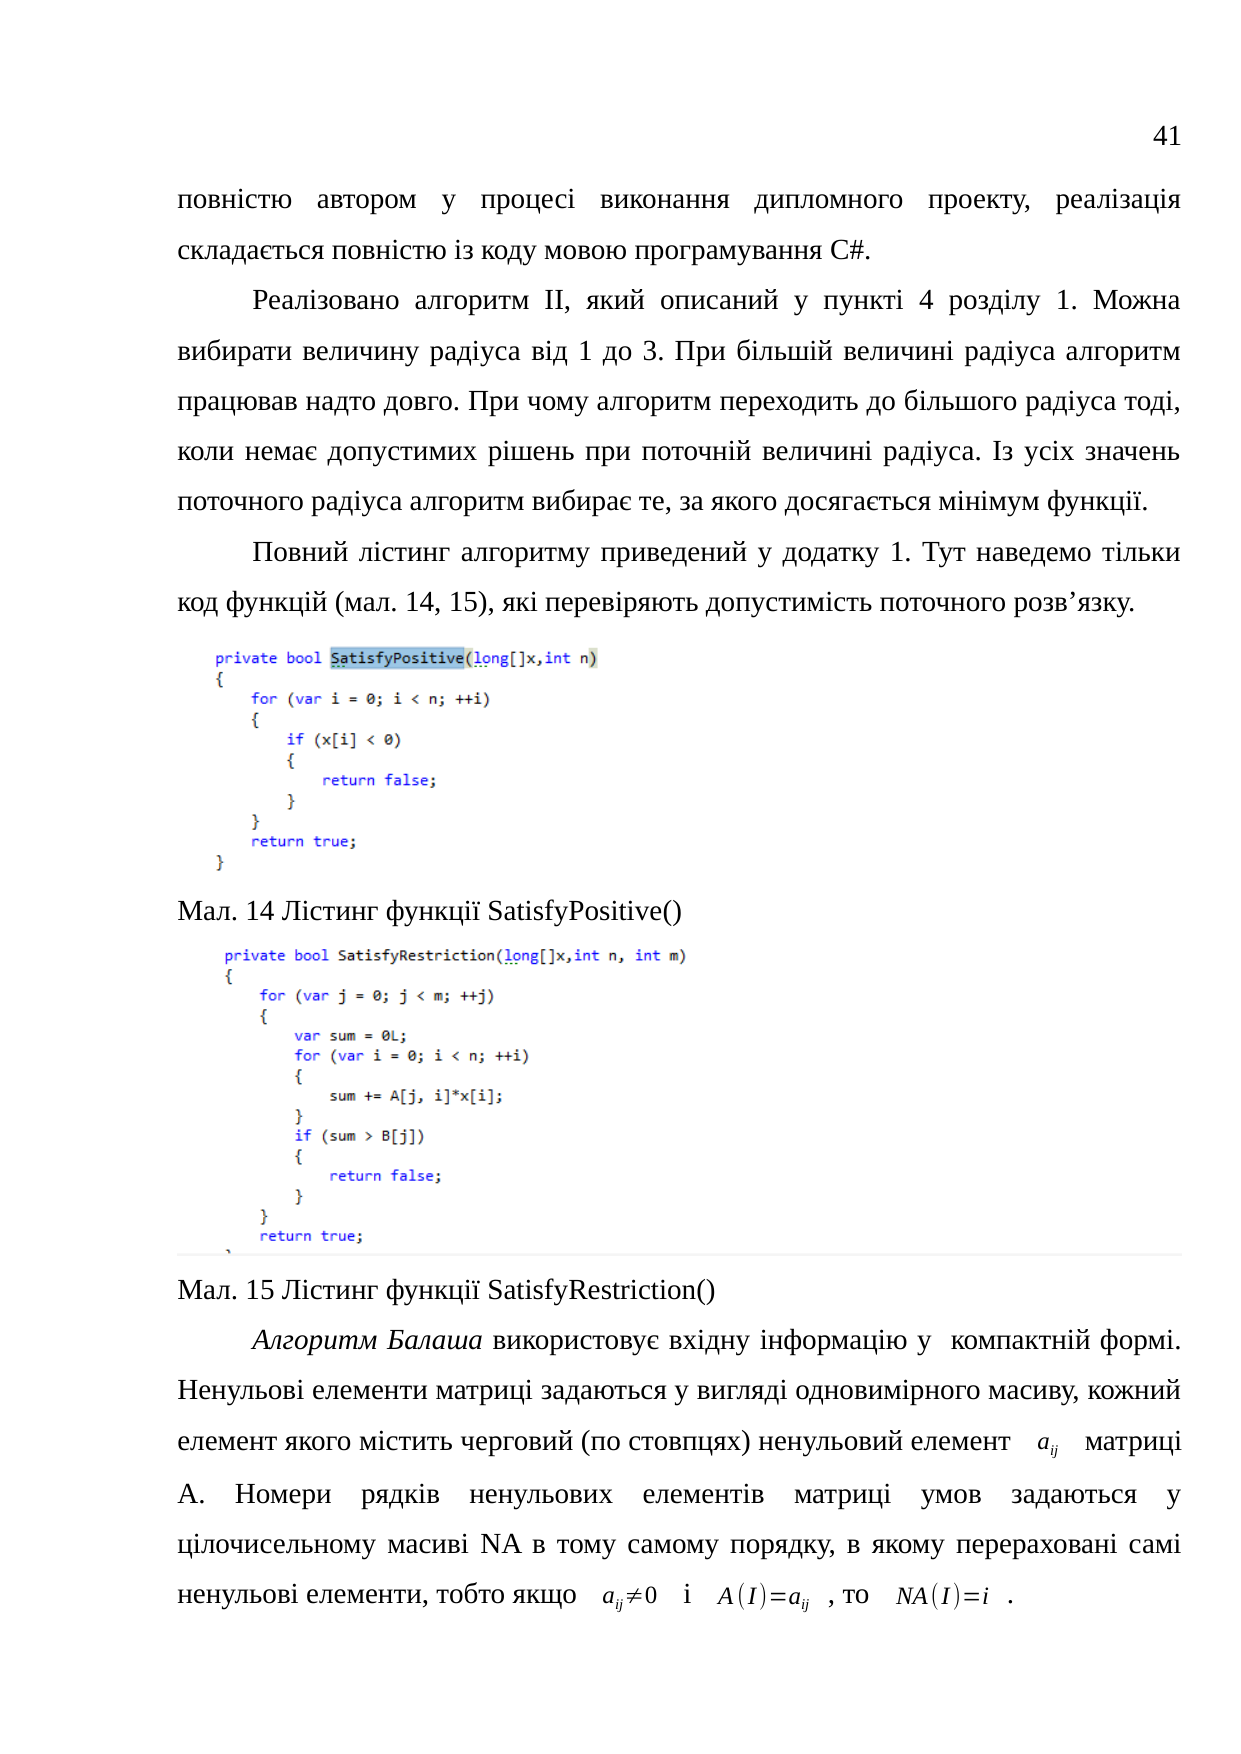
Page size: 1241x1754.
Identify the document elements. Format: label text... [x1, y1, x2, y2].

text Повний лістинг алгоритму приведений у додатку 1. Тут наведемо тільки код функцій (мал. 14, 15), які перевіряють допустимість поточного розв’язку. [177, 534, 1182, 618]
picture [177, 634, 1182, 877]
text Мал. 14 Лістинг функції SatisfyPositive() [177, 877, 1182, 927]
picture [177, 943, 1182, 1256]
text Алгоритм Балаша використовує вхідну інформацію у компактній формі. Ненульові елементи матриці задаються у вигляді одновимірного масиву, кожний елемент якого містить черговий (по стовпцях) ненульовий елемент матриці А. Номери рядків ненульових елементів матриці умов задаються у цілочисельному масиві NA в тому самому порядку, в якому перераховані самі ненульові елементи, тобто якщо і , то . [177, 1322, 1182, 1613]
text Реалізовано алгоритм ІІ, який описаний у пункті 4 розділу 1. Можна вибирати величину радіуса від 1 до 3. При більшій величині радіуса алгоритм працював надто довго. При чому алгоритм переходить до більшого радіуса тоді, коли немає допустимих рішень при поточній величині радіуса. Із усіх значень поточного радіуса алгоритм вибирає те, за якого досягається мінімум функції. [177, 282, 1182, 517]
text повністю автором у процесі виконання дипломного проекту, реалізація складається повністю із коду мовою програмування C#. [177, 182, 1182, 266]
text Мал. 15 Лістинг функції SatisfyRestriction() [177, 1256, 1182, 1305]
